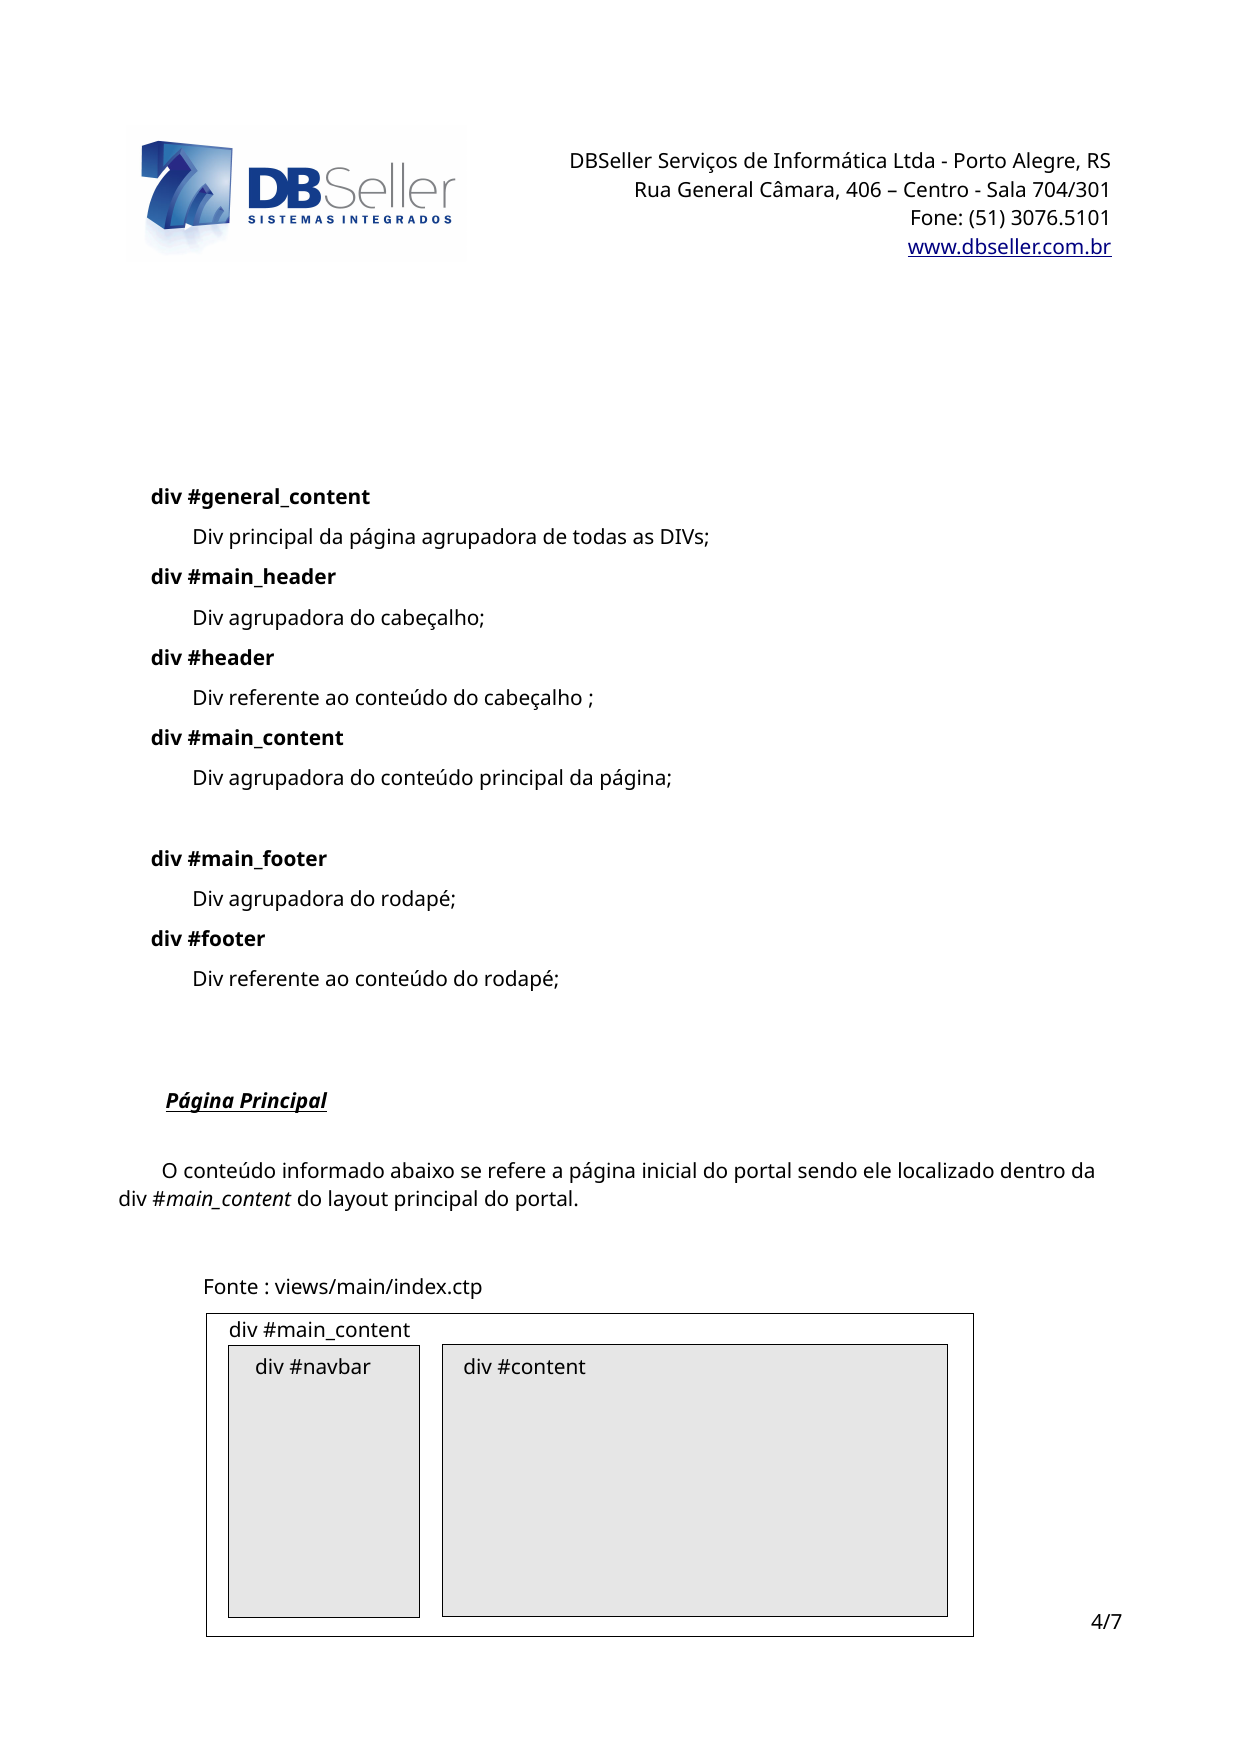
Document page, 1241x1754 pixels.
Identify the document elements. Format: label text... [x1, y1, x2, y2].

text Div referente ao conteúdo do rodapé; [118, 964, 1122, 993]
subtitle div #footer [118, 924, 1122, 953]
subtitle div #main_content [118, 723, 1122, 752]
text O conteúdo informado abaixo se refere a página inicial do portal sendo ele localizado dentro da div #main_content do layout principal do portal. [118, 1156, 1122, 1213]
text Div agrupadora do rodapé; [118, 884, 1122, 912]
subtitle div #main_footer [118, 844, 1122, 872]
text Div referente ao conteúdo do cabeçalho ; [118, 683, 1122, 711]
subtitle div #header [118, 643, 1122, 671]
text Div principal da página agrupadora de todas as DIVs; [118, 522, 1122, 551]
subtitle div #general_content [118, 482, 1122, 510]
picture [126, 125, 467, 262]
text Fonte : views/main/index.ctp [118, 1272, 1122, 1300]
subtitle div #main_header [118, 562, 1122, 591]
text Div agrupadora do cabeçalho; [118, 603, 1122, 631]
subtitle Página Principal [165, 1087, 1122, 1115]
text Div agrupadora do conteúdo principal da página; [118, 763, 1122, 792]
